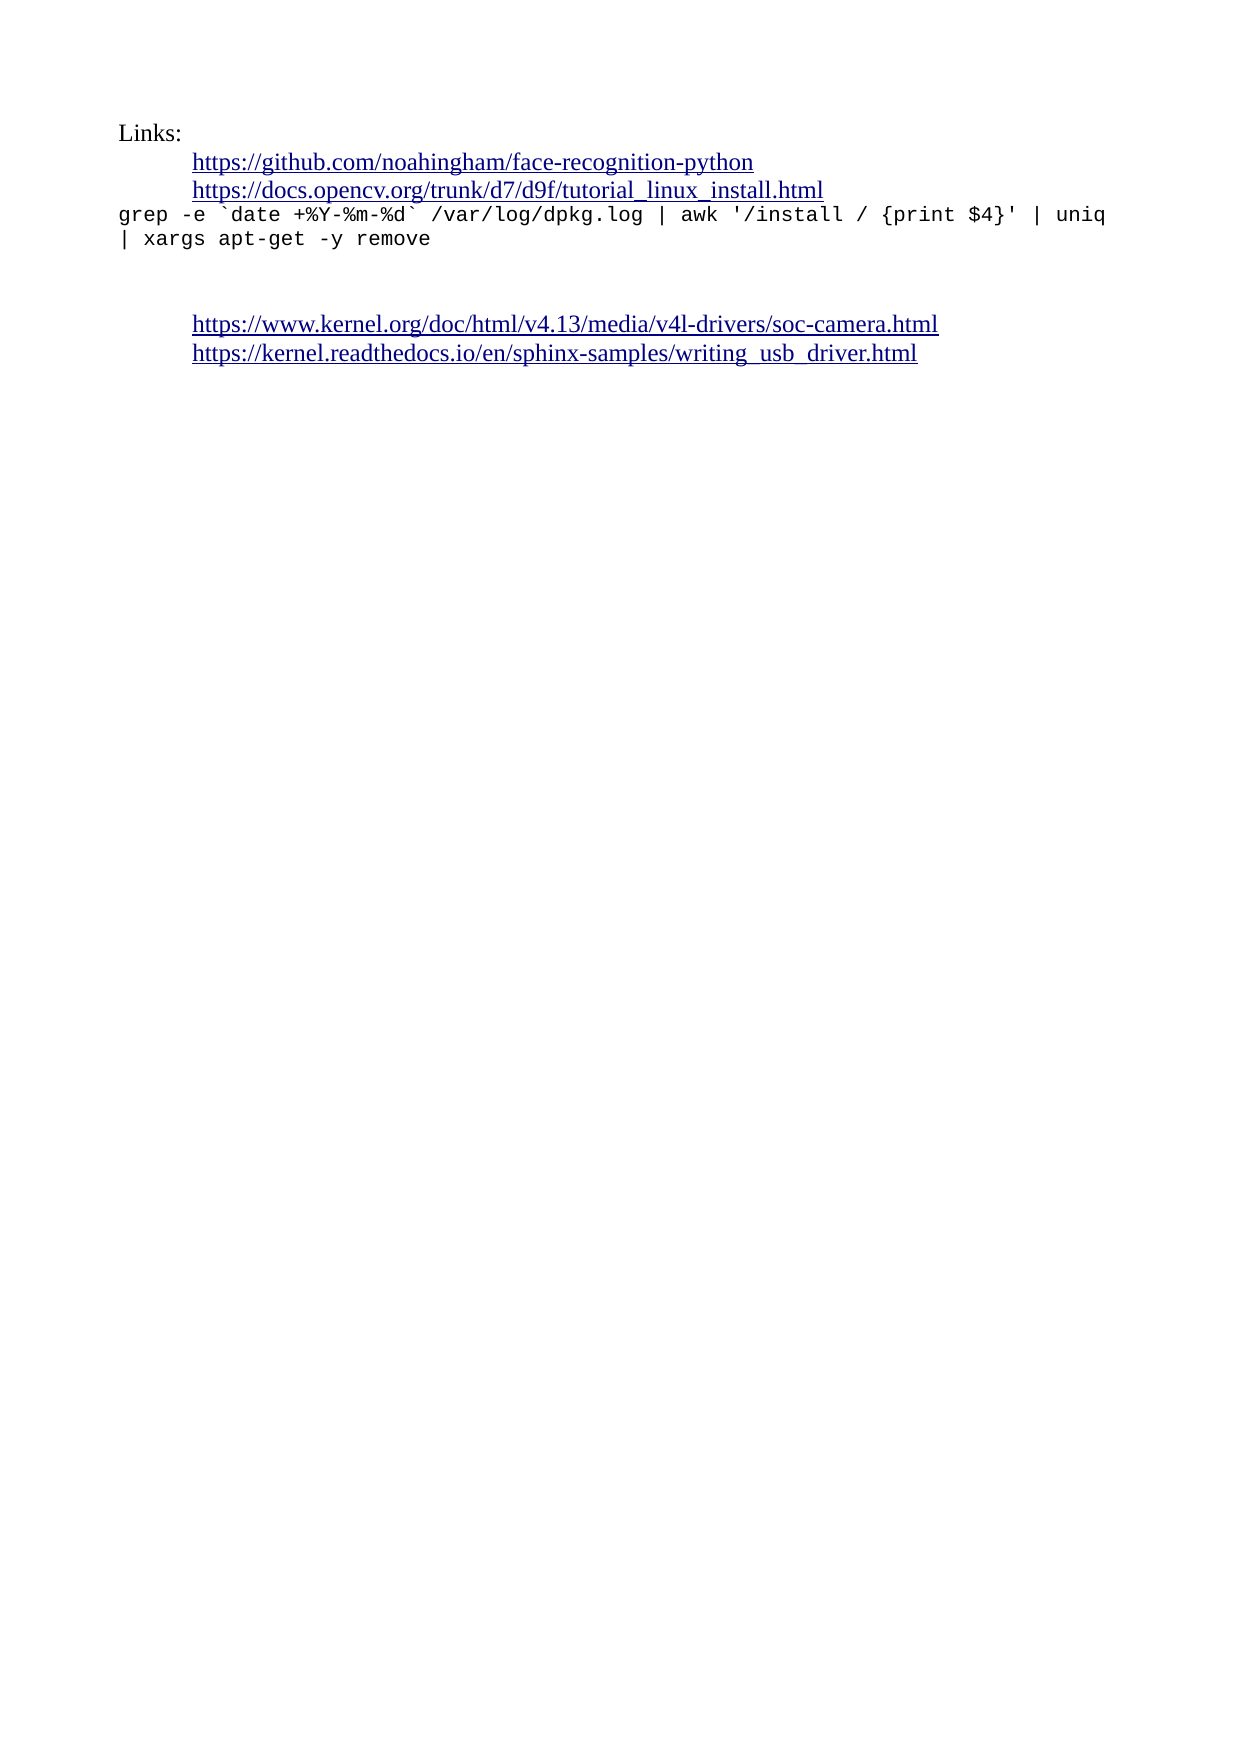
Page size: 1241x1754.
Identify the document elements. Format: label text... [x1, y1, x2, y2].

text https://docs.opencv.org/trunk/d7/d9f/tutorial_linux_install.html [118, 176, 1122, 204]
text https://github.com/noahingham/face-recognition-python [118, 147, 1122, 176]
text Links: [118, 118, 1122, 147]
text https://kernel.readthedocs.io/en/sphinx-samples/writing_usb_driver.html [118, 338, 1122, 367]
text https://www.kernel.org/doc/html/v4.13/media/v4l-drivers/soc-camera.html [118, 309, 1122, 338]
text grep -e `date +%Y-%m-%d` /var/log/dpkg.log | awk '/install / {print $4}' | uniq | xargs apt-get -y remove [118, 204, 1122, 252]
